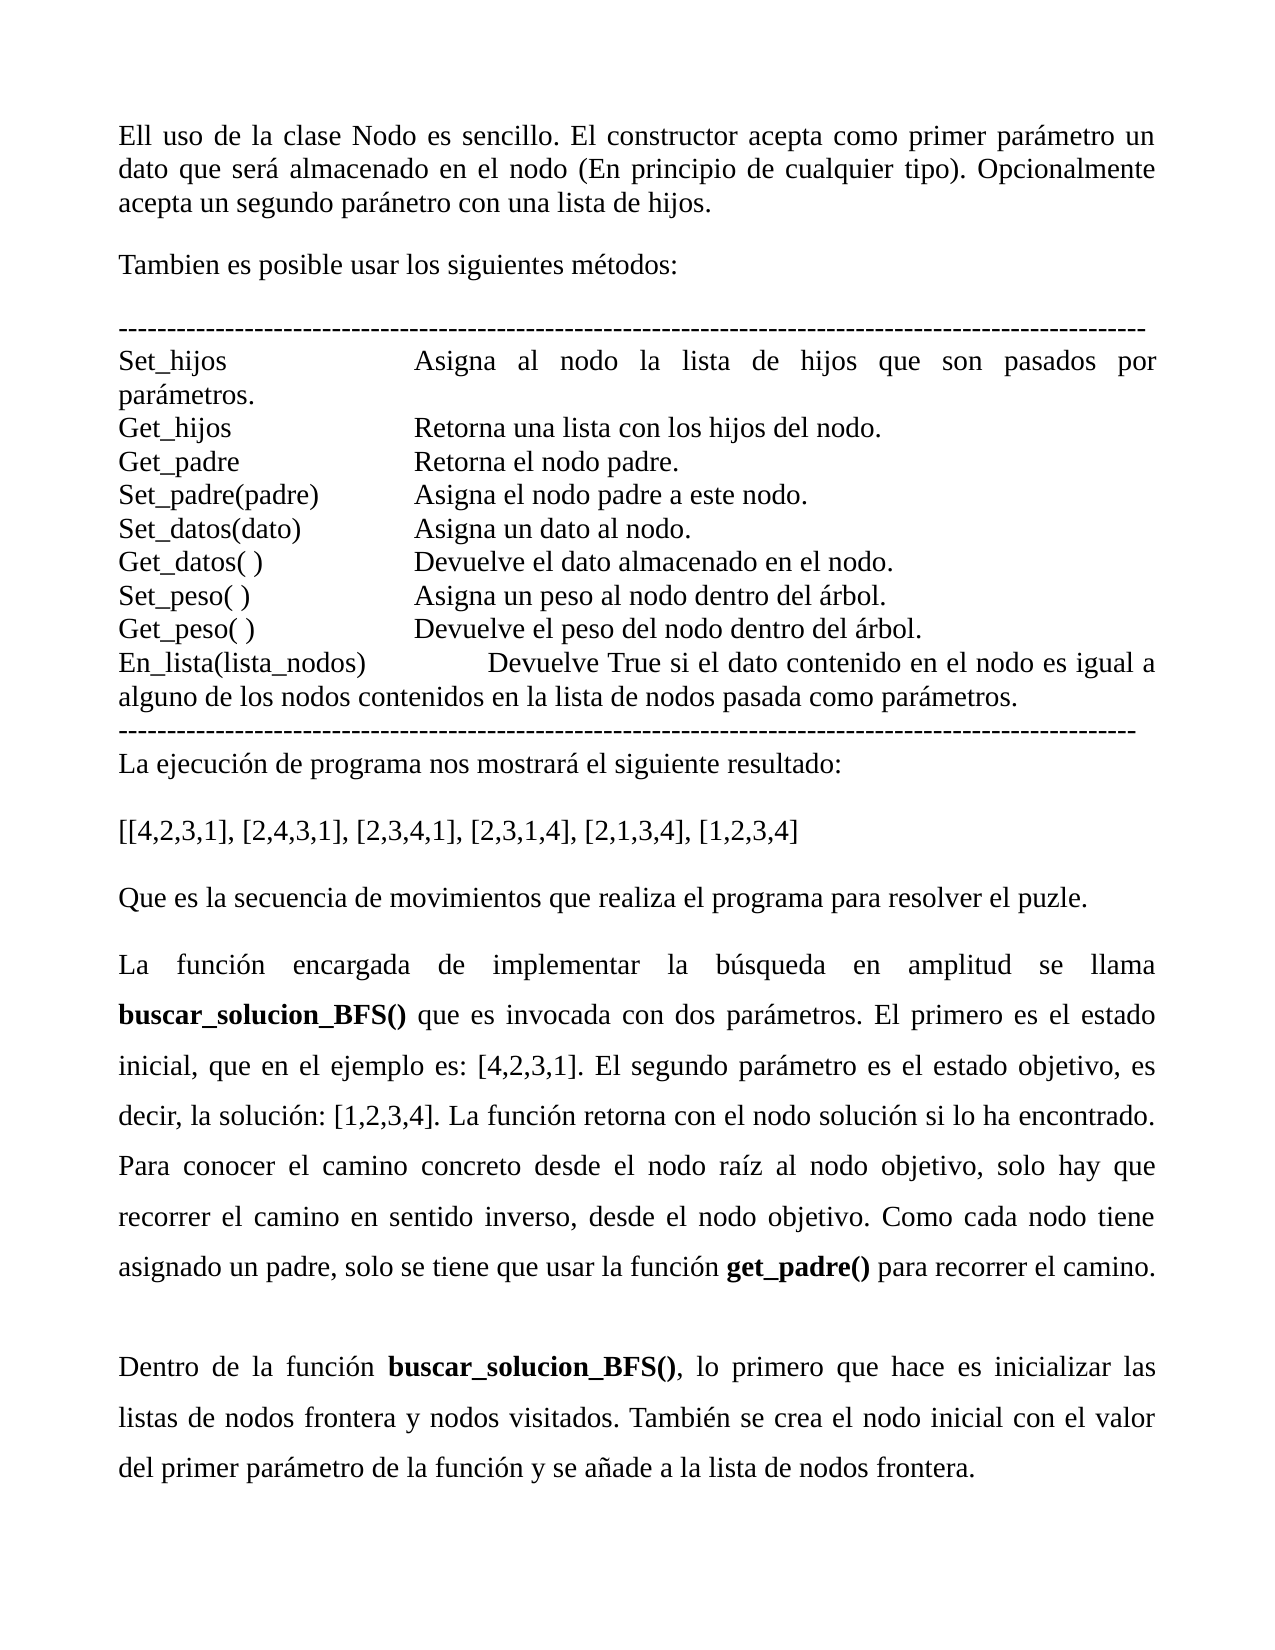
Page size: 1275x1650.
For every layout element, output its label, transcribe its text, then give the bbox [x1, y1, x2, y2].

text La función encargada de implementar la búsqueda en amplitud se llama buscar_solucion_BFS() que es invocada con dos parámetros. El primero es el estado inicial, que en el ejemplo es: [4,2,3,1]. El segundo parámetro es el estado objetivo, es decir, la solución: [1,2,3,4]. La función retorna con el nodo solución si lo ha encontrado. Para conocer el camino concreto desde el nodo raíz al nodo objetivo, solo hay que recorrer el camino en sentido inverso, desde el nodo objetivo. Como cada nodo tiene asignado un padre, solo se tiene que usar la función get_padre() para recorrer el camino. [118, 947, 1157, 1282]
text --------------------------------------------------------------------------------------------------------- [118, 712, 1157, 746]
text [[4,2,3,1], [2,4,3,1], [2,3,4,1], [2,3,1,4], [2,1,3,4], [1,2,3,4] [118, 813, 1157, 846]
text Dentro de la función buscar_solucion_BFS(), lo primero que hace es inicializar las listas de nodos frontera y nodos visitados. También se crea el nodo inicial con el valor del primer parámetro de la función y se añade a la lista de nodos frontera. [118, 1349, 1157, 1484]
text En_lista(lista_nodos) Devuelve True si el dato contenido en el nodo es igual a alguno de los nodos contenidos en la lista de nodos pasada como parámetros. [118, 645, 1157, 712]
text Set_peso( ) Asigna un peso al nodo dentro del árbol. [118, 578, 1157, 612]
text Set_hijos Asigna al nodo la lista de hijos que son pasados por parámetros. [118, 343, 1157, 410]
text Que es la secuencia de movimientos que realiza el programa para resolver el puzle. [118, 880, 1157, 913]
text Set_padre(padre) Asigna el nodo padre a este nodo. [118, 477, 1157, 511]
text Get_padre Retorna el nodo padre. [118, 444, 1157, 477]
text Set_datos(dato) Asigna un dato al nodo. [118, 511, 1157, 544]
text La ejecución de programa nos mostrará el siguiente resultado: [118, 746, 1157, 779]
text ---------------------------------------------------------------------------------------------------------- [118, 310, 1157, 343]
text Ell uso de la clase Nodo es sencillo. El constructor acepta como primer parámetro un dato que será almacenado en el nodo (En principio de cualquier tipo). Opcionalmente acepta un segundo paránetro con una lista de hijos. [118, 118, 1157, 219]
text Get_hijos Retorna una lista con los hijos del nodo. [118, 410, 1157, 444]
text Get_datos( ) Devuelve el dato almacenado en el nodo. [118, 544, 1157, 578]
text Get_peso( ) Devuelve el peso del nodo dentro del árbol. [118, 612, 1157, 645]
text Tambien es posible usar los siguientes métodos: [118, 247, 1157, 281]
